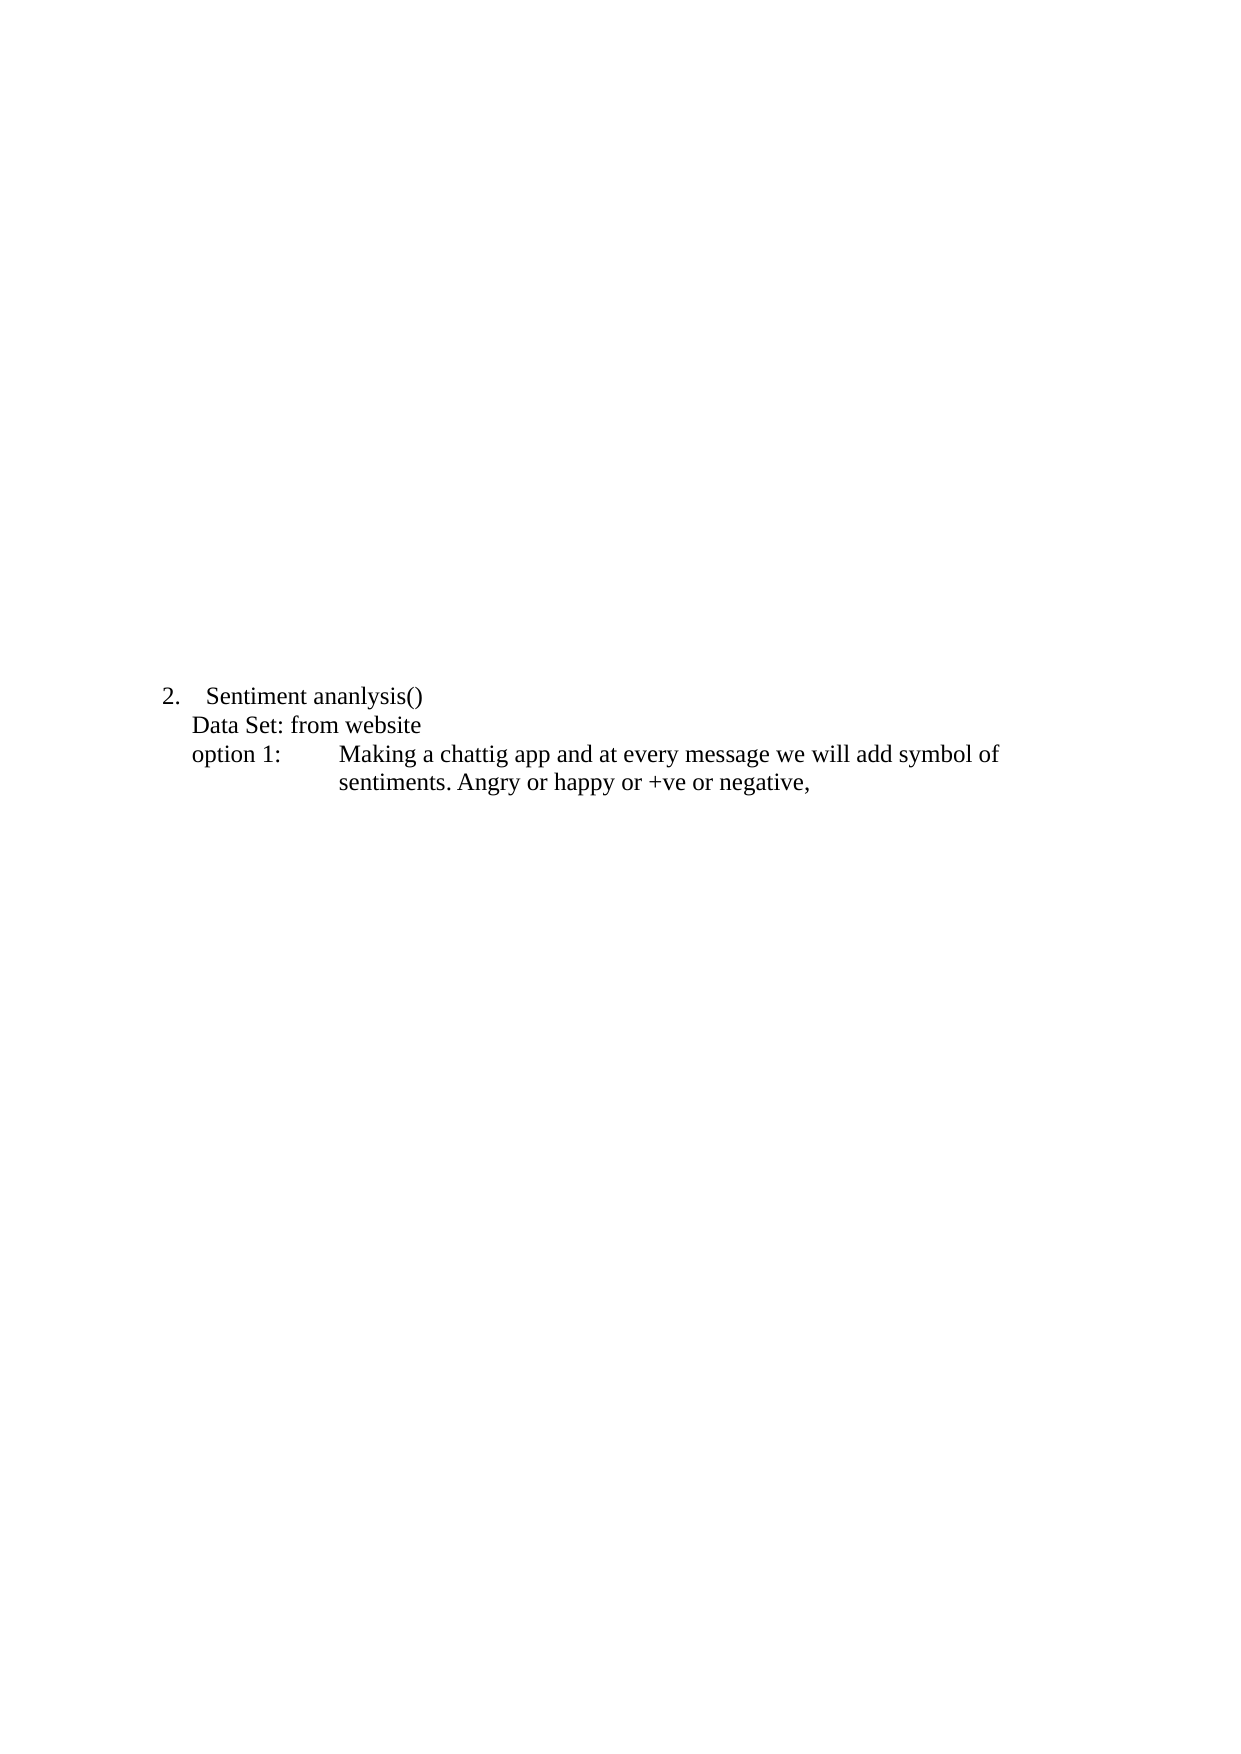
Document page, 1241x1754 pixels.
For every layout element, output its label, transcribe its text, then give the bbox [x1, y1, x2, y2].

text option 1: Making a chattig app and at every message we will add symbol of sentiments. Angry or happy or +ve or negative, [118, 739, 1122, 796]
text Data Set: from website [118, 710, 1122, 739]
text 2. Sentiment ananlysis() [118, 681, 1122, 710]
